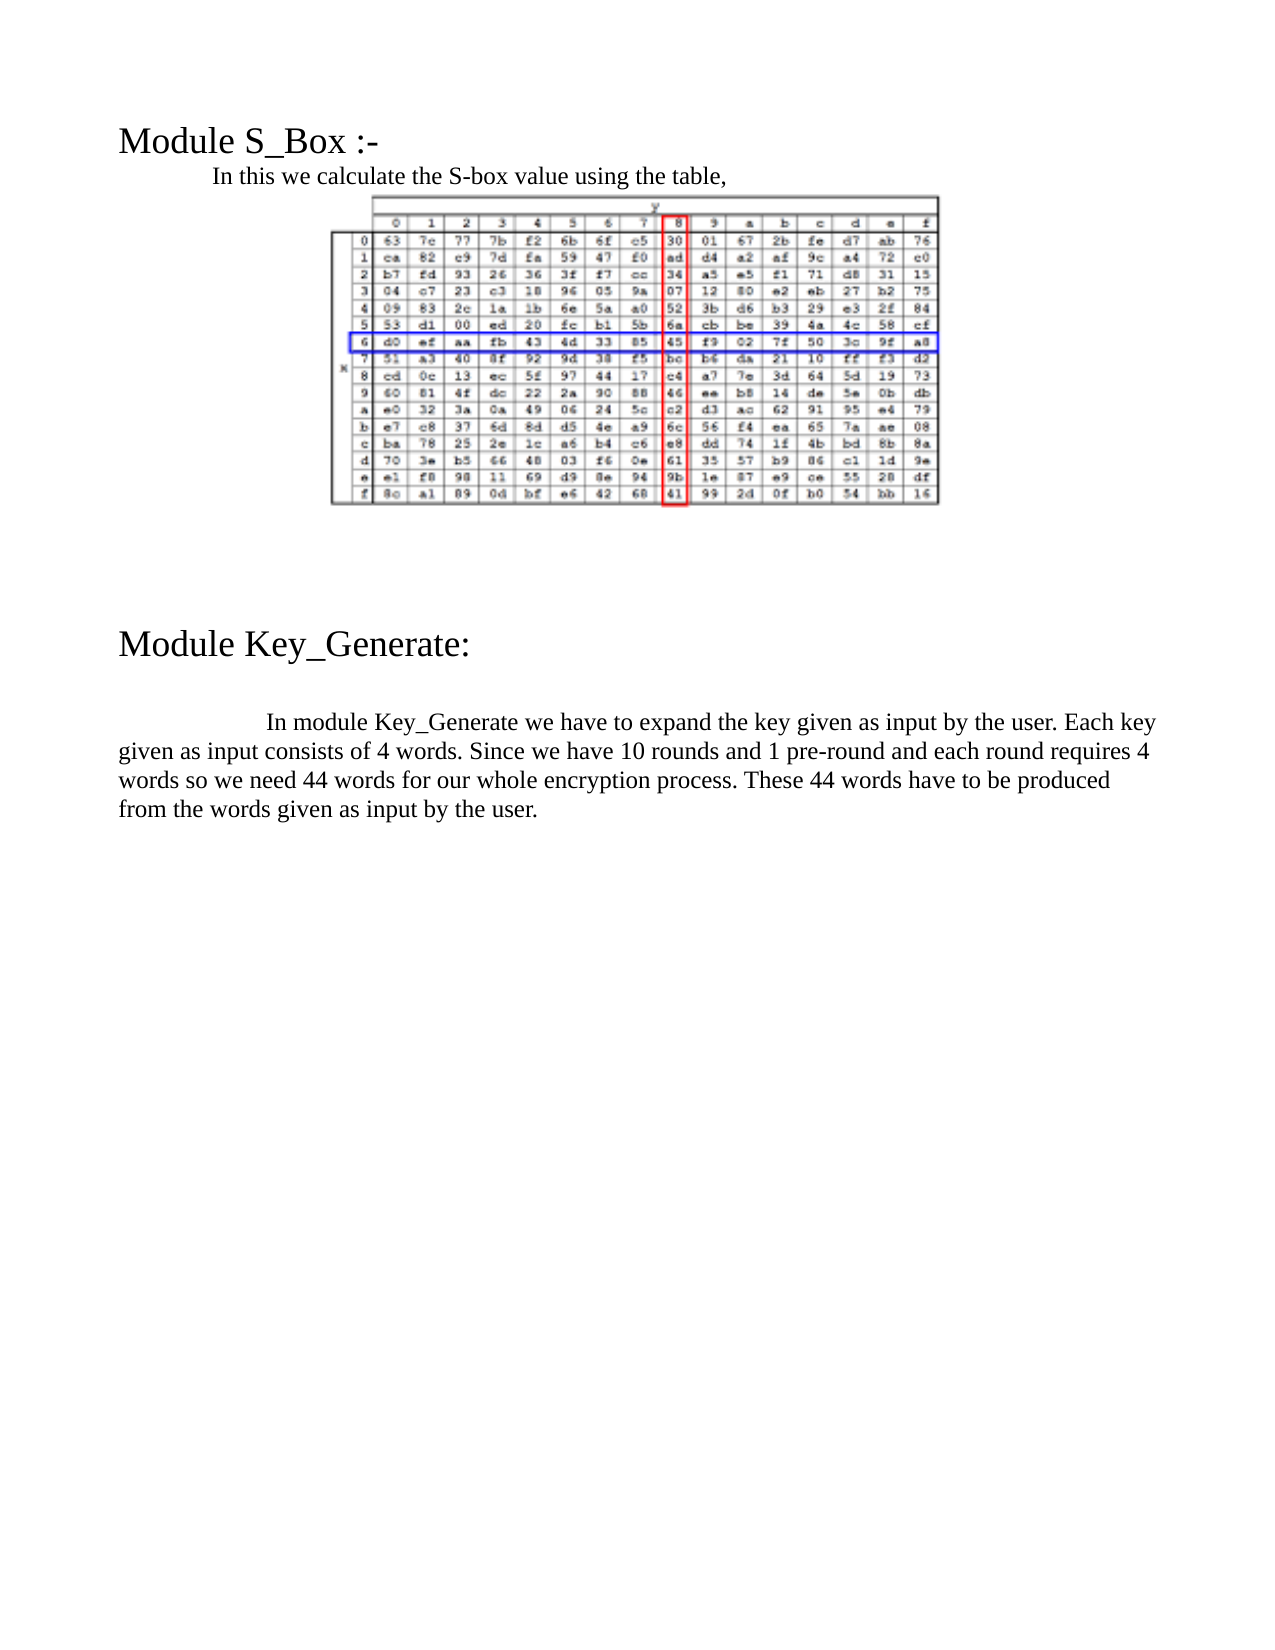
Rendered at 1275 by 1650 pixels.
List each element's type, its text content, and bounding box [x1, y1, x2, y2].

text Module Key_Generate: [118, 621, 1157, 664]
picture [313, 190, 962, 514]
text In this we calculate the S-box value using the table, [118, 161, 1157, 190]
text Module S_Box :- [118, 118, 1157, 161]
text In module Key_Generate we have to expand the key given as input by the user. Each key given as input consists of 4 words. Since we have 10 rounds and 1 pre-round and each round requires 4 words so we need 44 words for our whole encryption process. These 44 words have to be produced from the words given as input by the user. [118, 707, 1157, 822]
